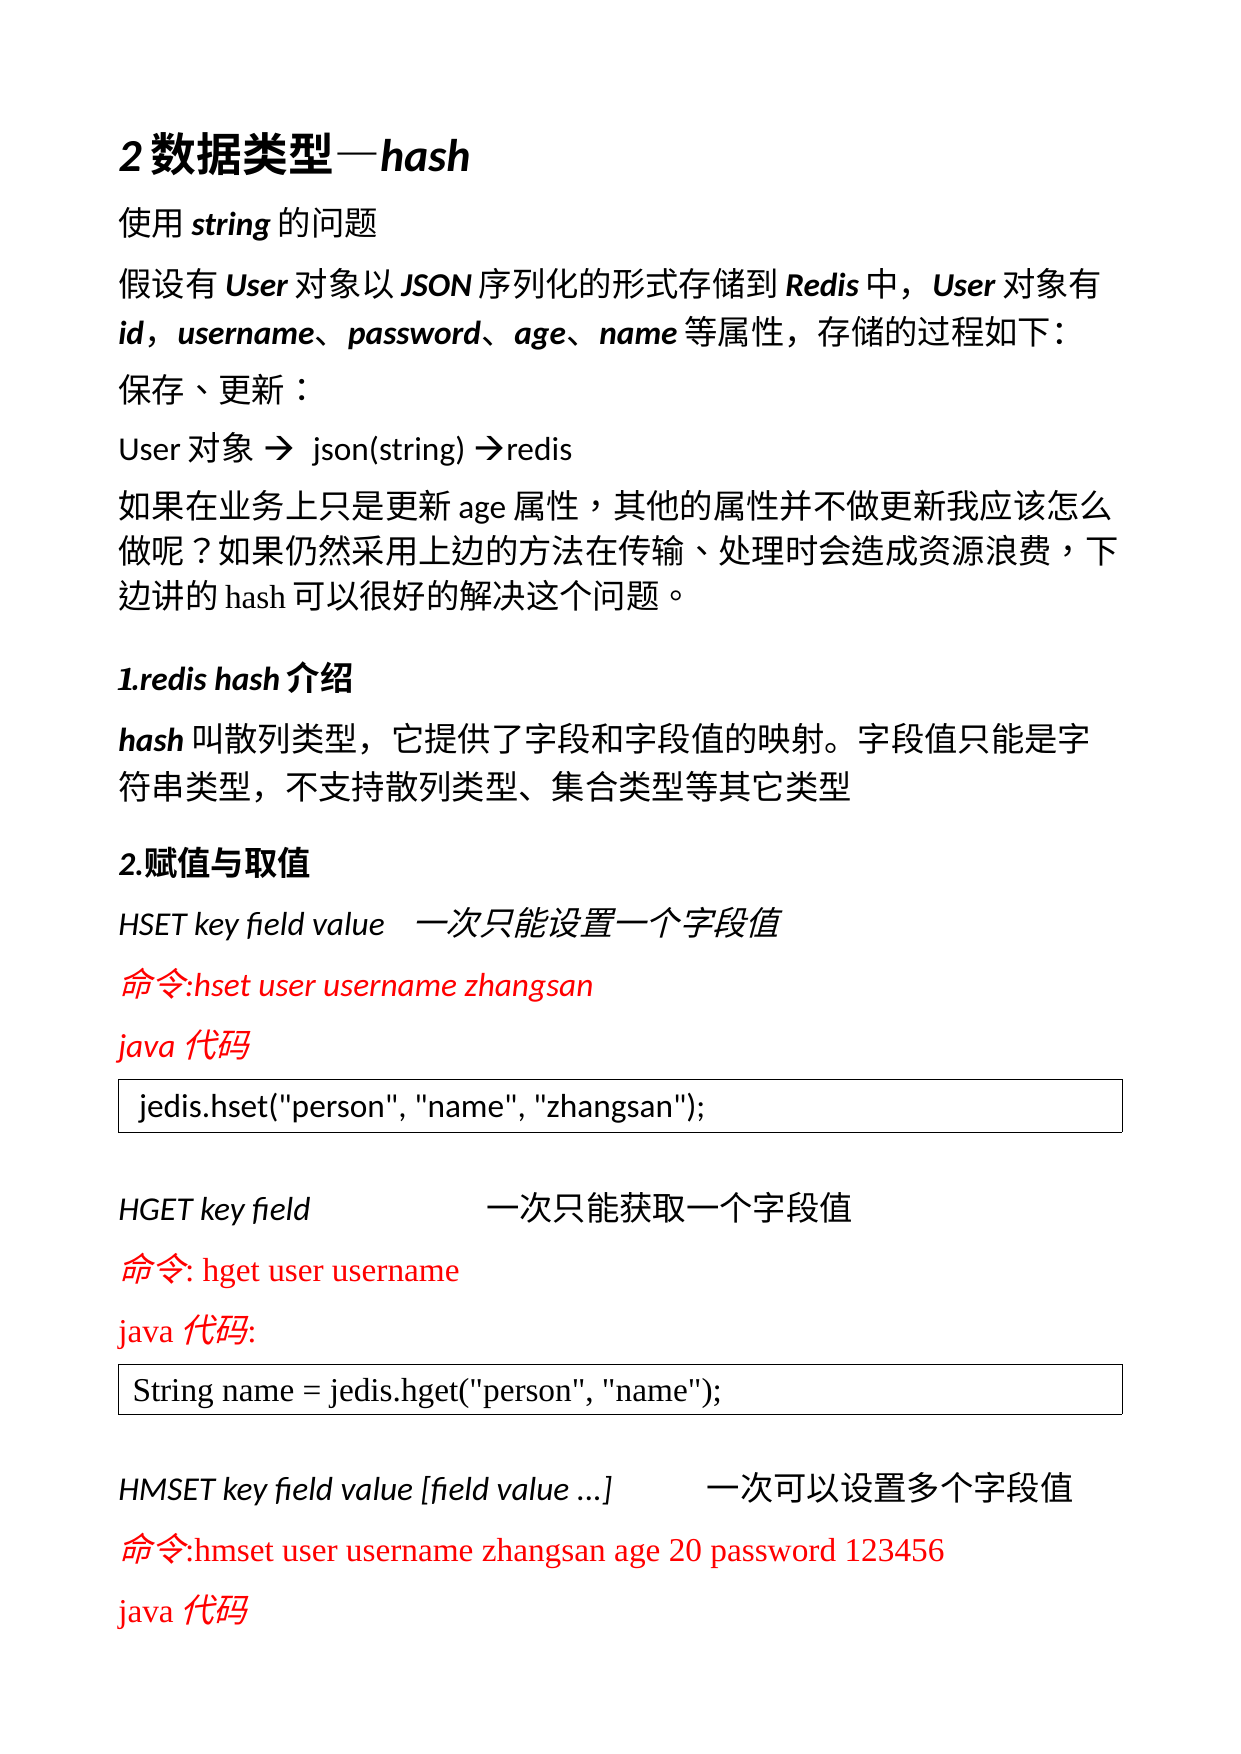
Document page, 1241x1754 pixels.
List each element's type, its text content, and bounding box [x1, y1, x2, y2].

text java代码 [118, 1584, 1122, 1632]
text 命令: hget user username [118, 1243, 1122, 1291]
subtitle 2数据类型—hash [118, 118, 1122, 184]
text 如果在业务上只是更新age属性，其他的属性并不做更新我应该怎么做呢？如果仍然采用上边的方法在传输、处理时会造成资源浪费，下边讲的hash可以很好的解决这个问题。 [118, 482, 1122, 619]
text java代码 [118, 1018, 1122, 1067]
text User对象 à json(string) àredis [118, 424, 1122, 470]
subtitle 2.赋值与取值 [118, 836, 1122, 884]
text 命令:hset user username zhangsan [118, 958, 1122, 1006]
text 命令:hmset user username zhangsan age 20 password 123456 [118, 1523, 1122, 1571]
text 使用string的问题 [118, 197, 1122, 245]
table_header String name = jedis.hget("person", "name"); [119, 1365, 1122, 1414]
subtitle 1.redis hash介绍 [118, 652, 1122, 700]
text 保存、更新： [118, 367, 1122, 412]
text java代码: [118, 1303, 1122, 1352]
text HMSET key field value [field value ...] 一次可以设置多个字段值 [118, 1465, 1122, 1511]
table_header jedis.hset("person", "name", "zhangsan"); [119, 1080, 1122, 1132]
text hash叫散列类型，它提供了字段和字段值的映射。字段值只能是字符串类型，不支持散列类型、集合类型等其它类型 [118, 713, 1122, 809]
text HGET key field 一次只能获取一个字段值 [118, 1185, 1122, 1230]
text 假设有User对象以JSON序列化的形式存储到Redis中，User对象有id，username、password、age、name等属性，存储的过程如下： [118, 258, 1122, 354]
text HSET key field value 一次只能设置一个字段值 [118, 897, 1122, 945]
